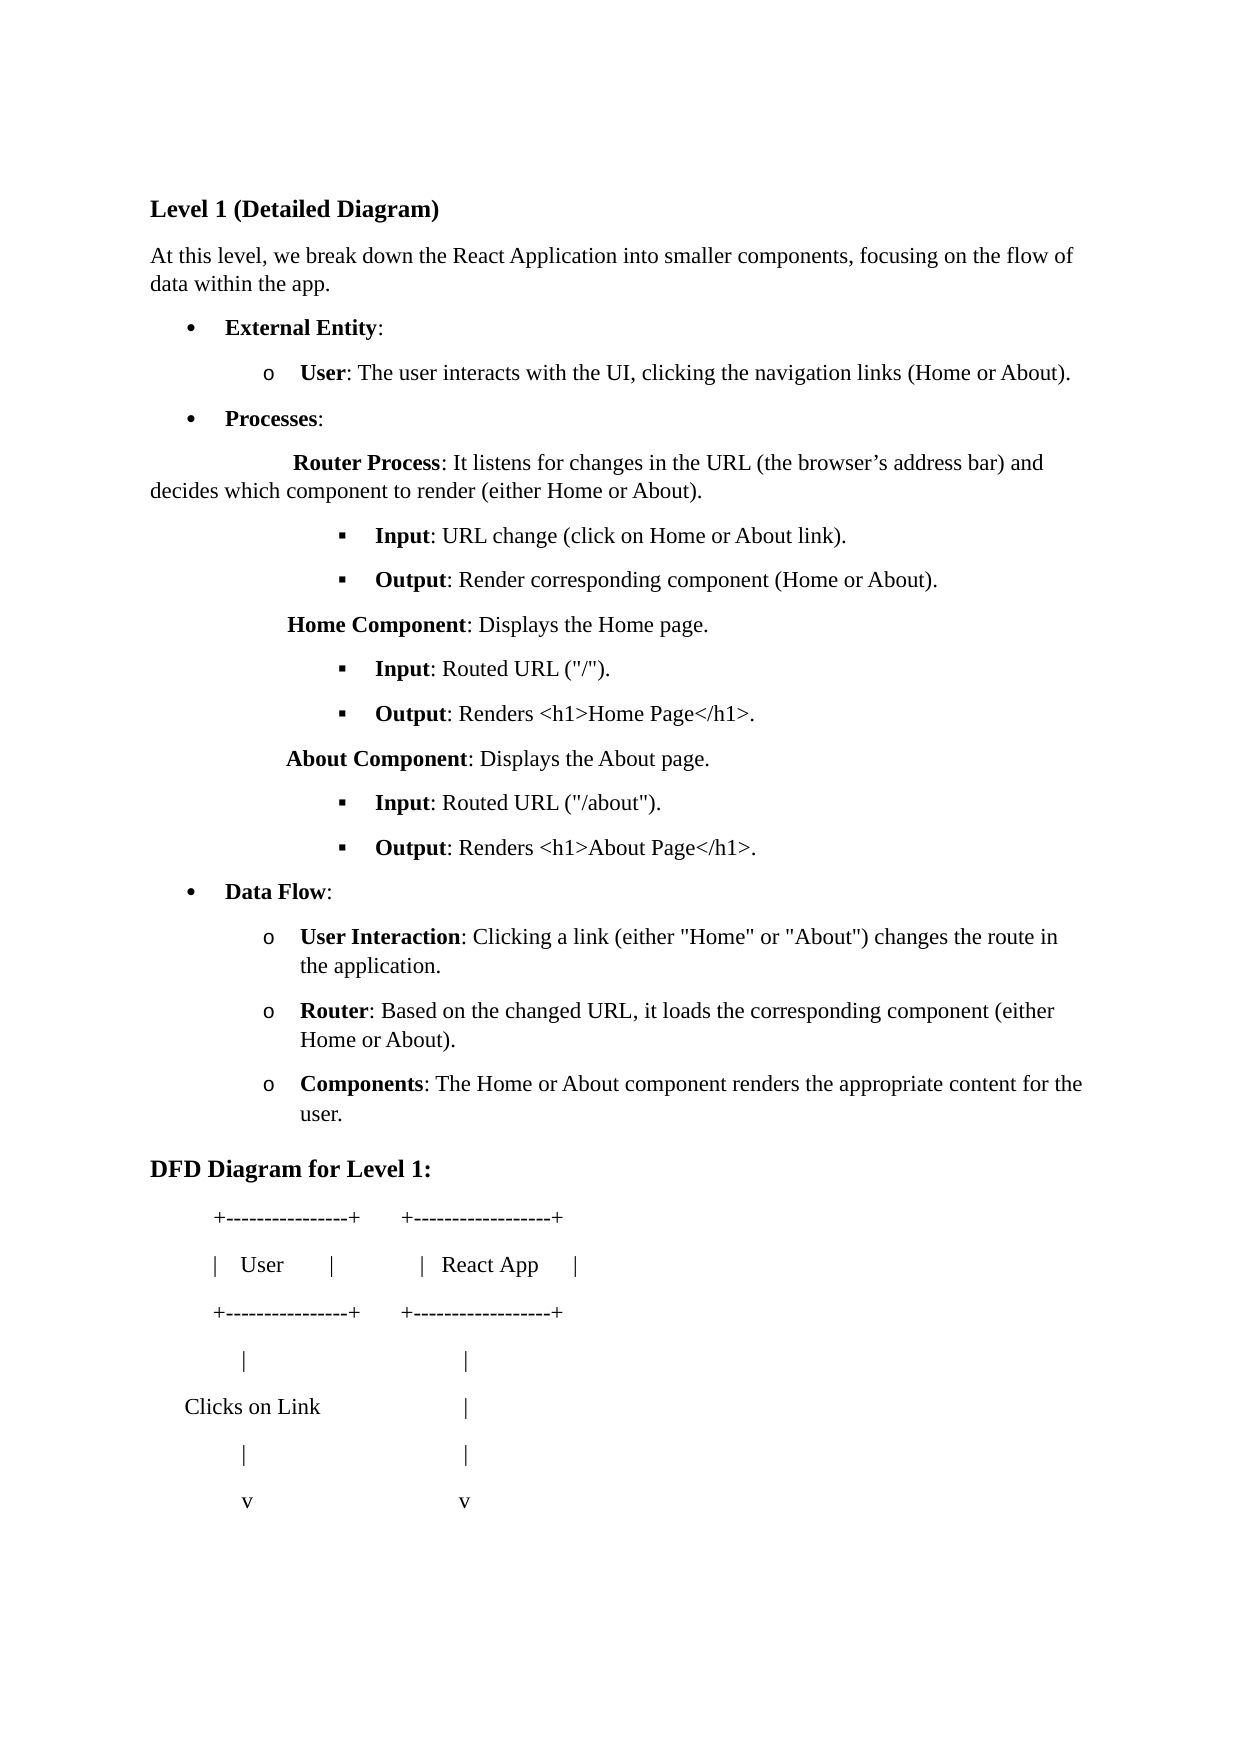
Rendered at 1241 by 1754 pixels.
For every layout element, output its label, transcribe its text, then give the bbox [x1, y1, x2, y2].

subtitle v v [150, 1487, 1090, 1514]
subtitle | | [150, 1346, 1090, 1372]
list User Interaction: Clicking a link (either "Home" or "About") changes the route in the application. [262, 923, 1090, 978]
subtitle | | [150, 1440, 1090, 1466]
subtitle +----------------+ +------------------+ [150, 1298, 1090, 1325]
list Output: Render corresponding component (Home or About). [337, 566, 1090, 593]
text Level 1 (Detailed Diagram) [150, 194, 1090, 223]
text About Component: Displays the About page. [150, 744, 1090, 771]
subtitle DFD Diagram for Level 1: [150, 1154, 1090, 1183]
list Data Flow: [187, 878, 1090, 905]
list User: The user interacts with the UI, clicking the navigation links (Home or About). [262, 359, 1090, 386]
list Input: Routed URL ("/"). [337, 655, 1090, 682]
list Output: Renders <h1>About Page</h1>. [337, 834, 1090, 860]
list External Entity: [187, 314, 1090, 341]
list Input: URL change (click on Home or About link). [337, 522, 1090, 548]
subtitle | User | | React App | [150, 1251, 1090, 1278]
text Router Process: It listens for changes in the URL (the browser’s address bar) and decides which component to render (either Home or About). [150, 449, 1090, 503]
list Processes: [187, 404, 1090, 431]
text Home Component: Displays the Home page. [150, 611, 1090, 637]
subtitle +----------------+ +------------------+ [150, 1204, 1090, 1231]
text At this level, we break down the React Application into smaller components, focusing on the flow of data within the app. [150, 242, 1090, 296]
list Components: The Home or About component renders the appropriate content for the user. [262, 1070, 1090, 1126]
list Output: Renders <h1>Home Page</h1>. [337, 700, 1090, 726]
subtitle Clicks on Link | [150, 1393, 1090, 1419]
list Router: Based on the changed URL, it loads the corresponding component (either Home or About). [262, 997, 1090, 1052]
list Input: Routed URL ("/about"). [337, 789, 1090, 816]
